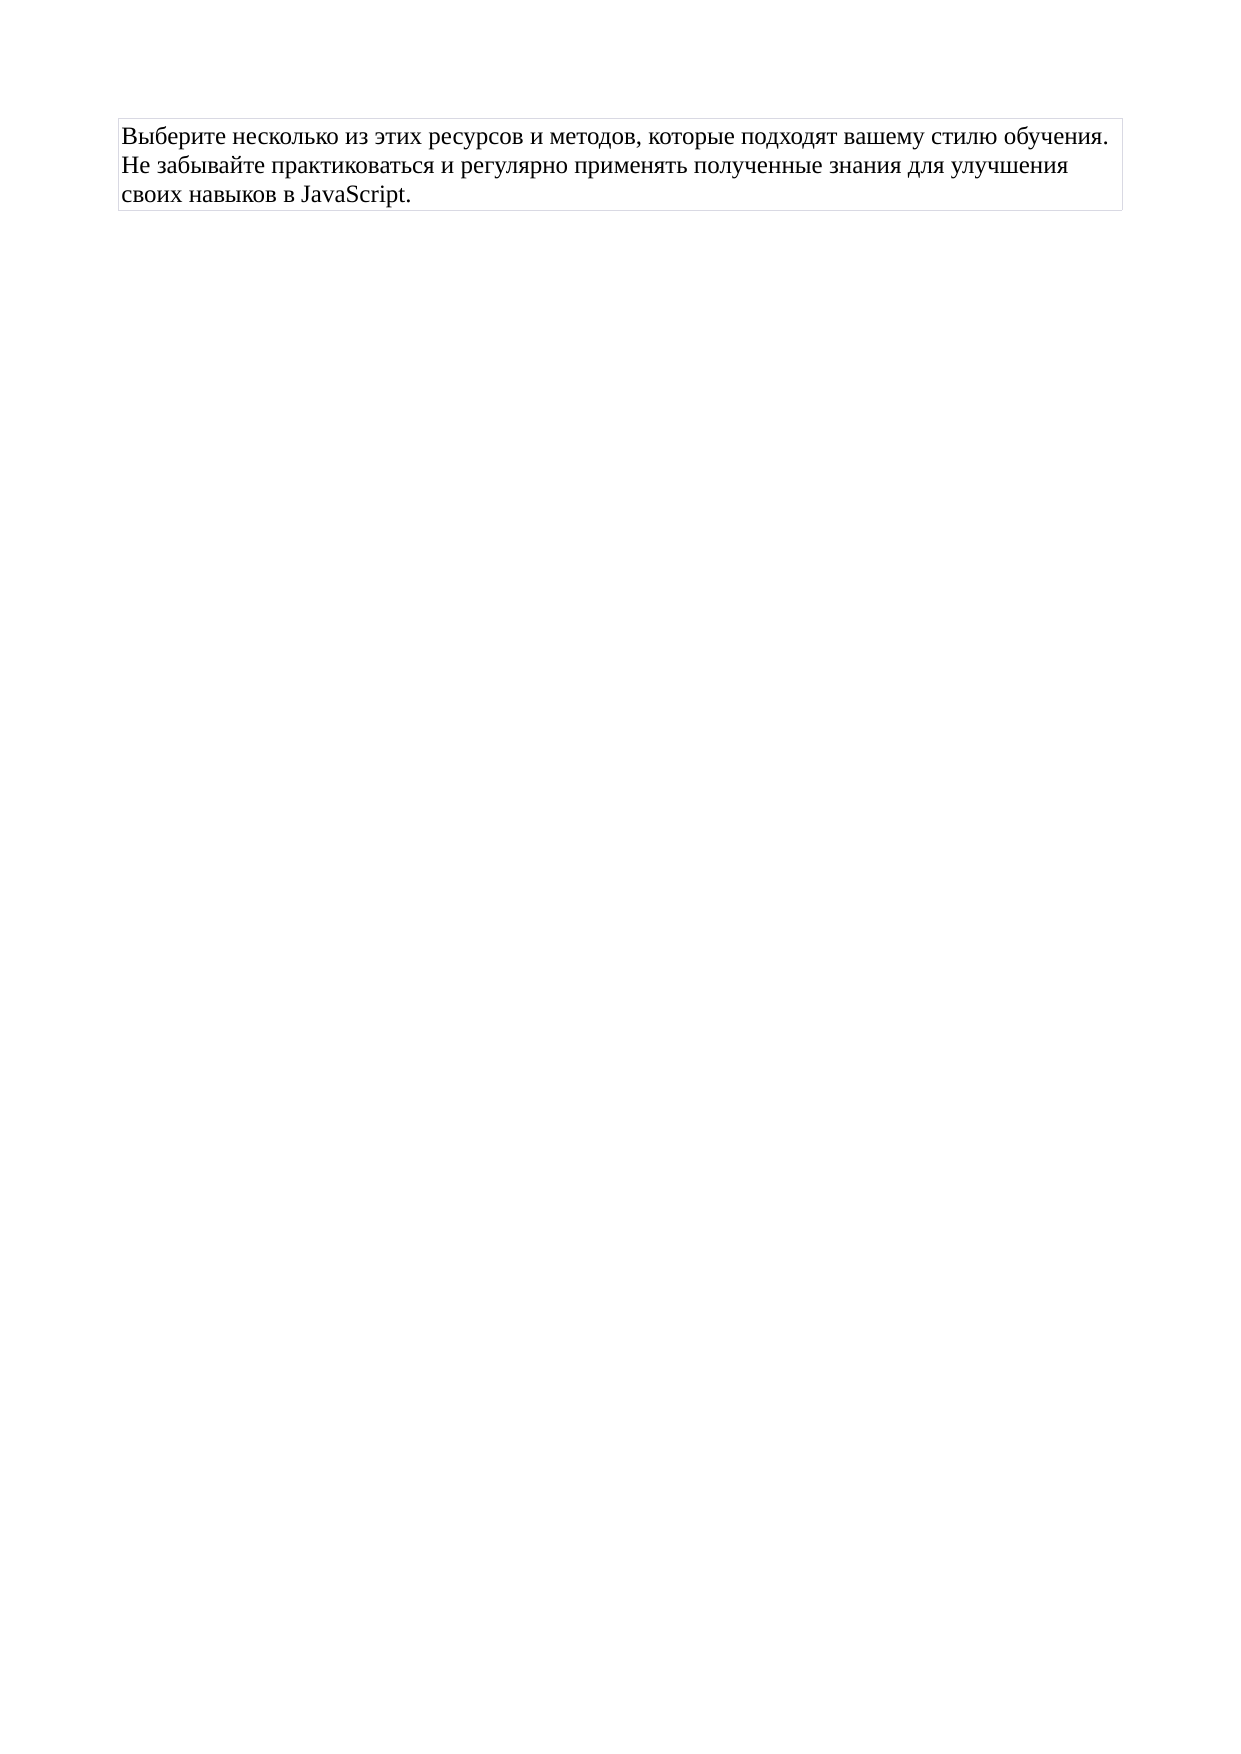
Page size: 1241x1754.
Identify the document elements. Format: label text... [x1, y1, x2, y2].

text Выберите несколько из этих ресурсов и методов, которые подходят вашему стилю обучения. Не забывайте практиковаться и регулярно применять полученные знания для улучшения своих навыков в JavaScript. [119, 119, 1122, 210]
